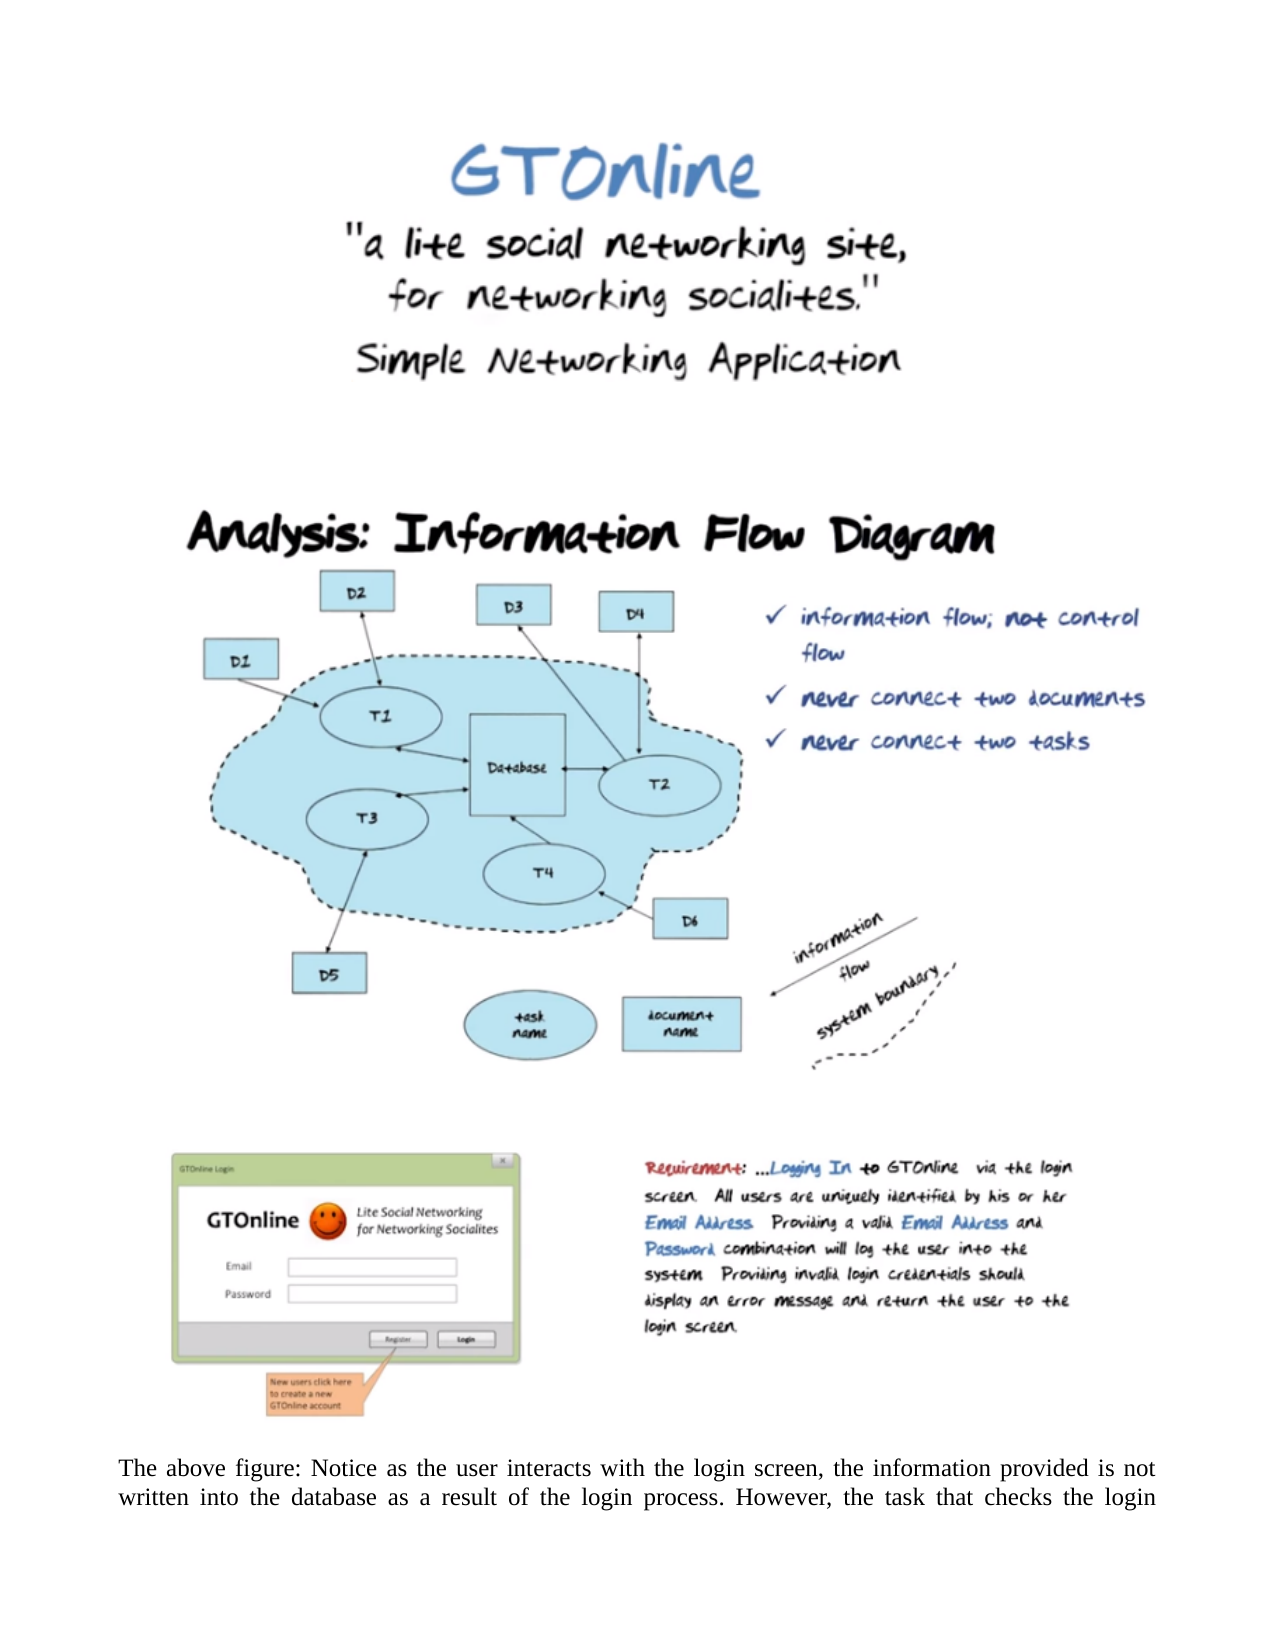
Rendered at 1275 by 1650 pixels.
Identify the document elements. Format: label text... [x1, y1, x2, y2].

text The above figure: Notice as the user interacts with the login screen, the information provided is not written into the database as a result of the login process. However, the task that checks the login [118, 1453, 1157, 1511]
picture [118, 491, 1157, 1080]
picture [118, 1107, 1157, 1425]
picture [339, 118, 936, 382]
